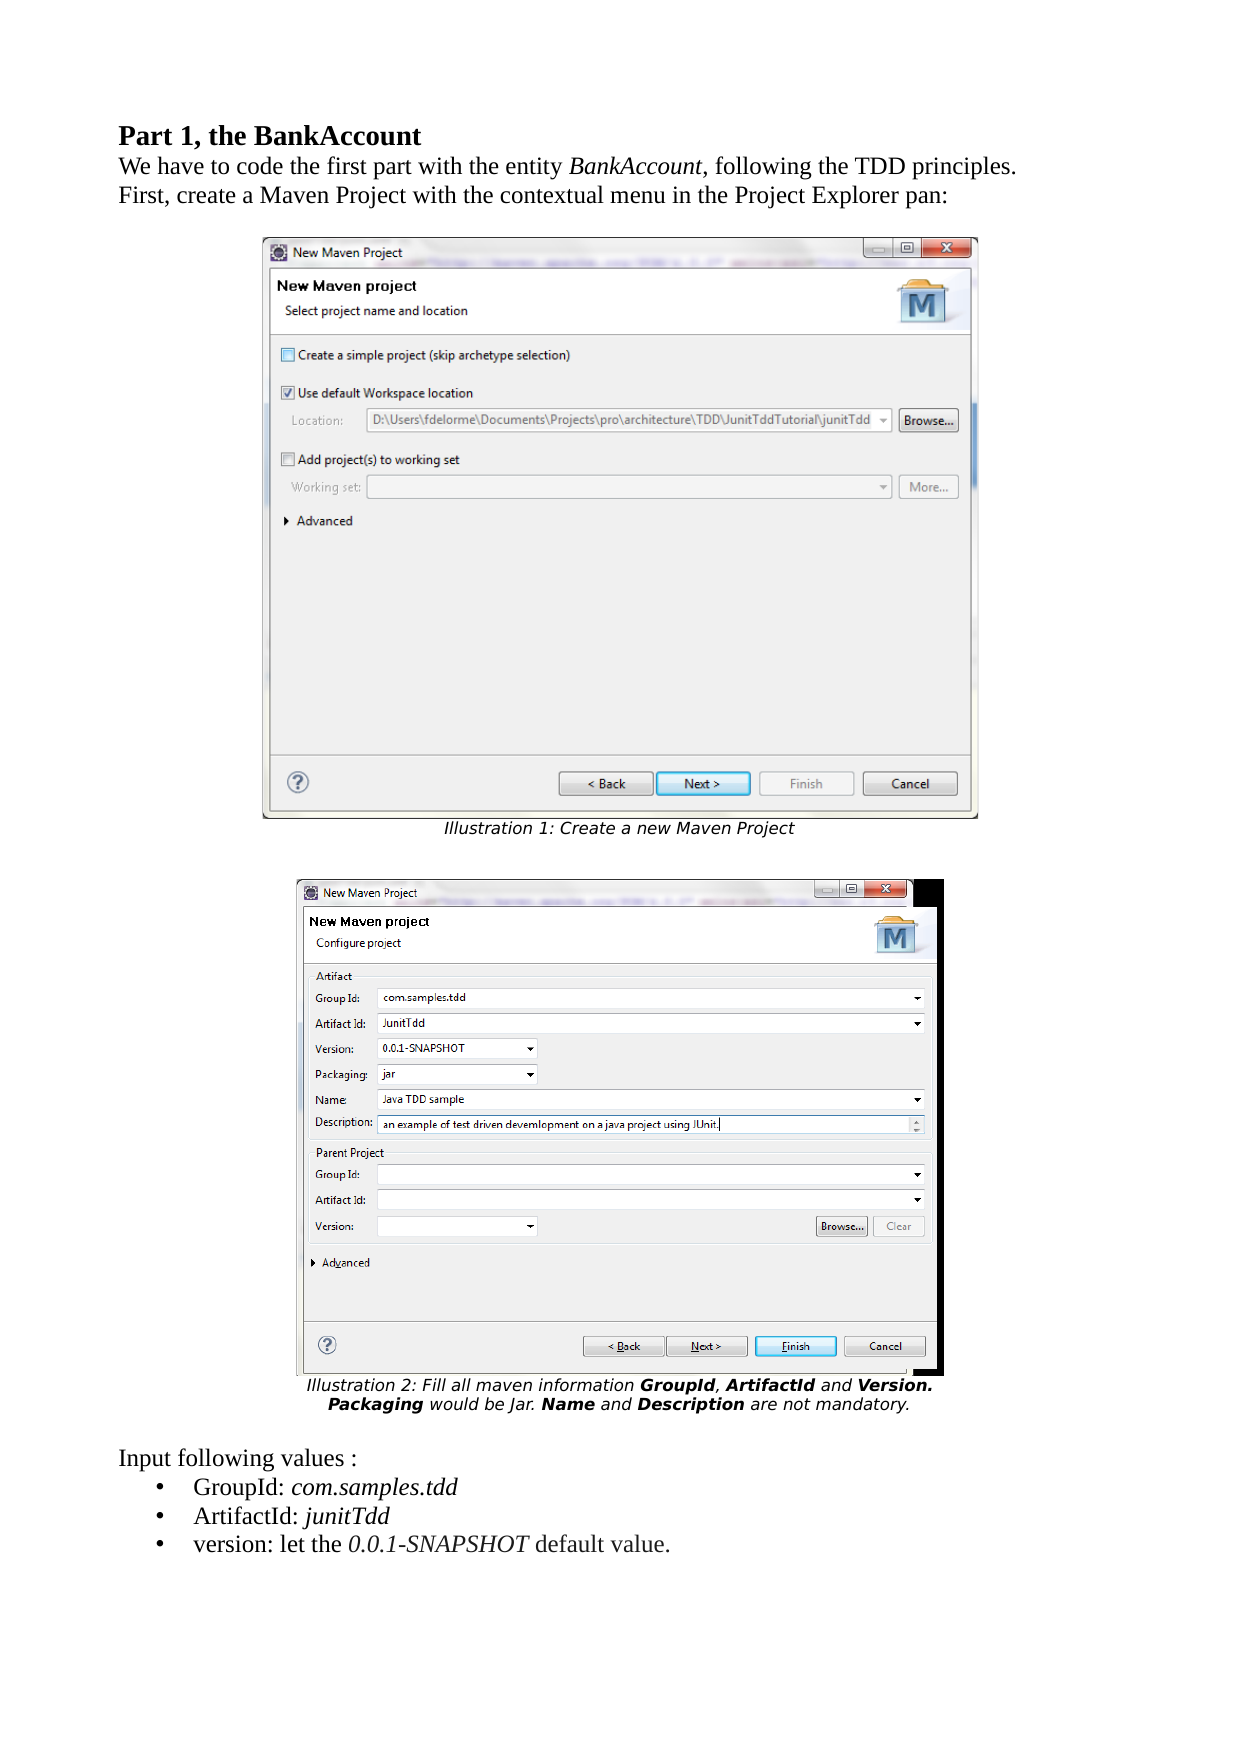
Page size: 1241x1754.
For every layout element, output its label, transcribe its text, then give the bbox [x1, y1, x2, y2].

subtitle Part 1, the BankAccount [118, 118, 1122, 151]
picture [296, 879, 944, 1376]
text Illustration 2: Fill all maven information GroupId, ArtifactId and Version. Packaging would be Jar. Name and Description are not mandatory. [296, 1376, 944, 1414]
list ArtifactId: junitTdd [156, 1501, 1122, 1529]
text We have to code the first part with the entity BankAccount, following the TDD principles. [118, 151, 1122, 180]
text Illustration 1: Create a new Maven Project [262, 819, 978, 838]
list version: let the 0.0.1-SNAPSHOT default value. [156, 1529, 1122, 1558]
picture [262, 237, 979, 819]
text Input following values : [118, 1443, 1122, 1472]
list GroupId: com.samples.tdd [156, 1472, 1122, 1501]
text First, create a Maven Project with the contextual menu in the Project Explorer pan: [118, 180, 1122, 209]
